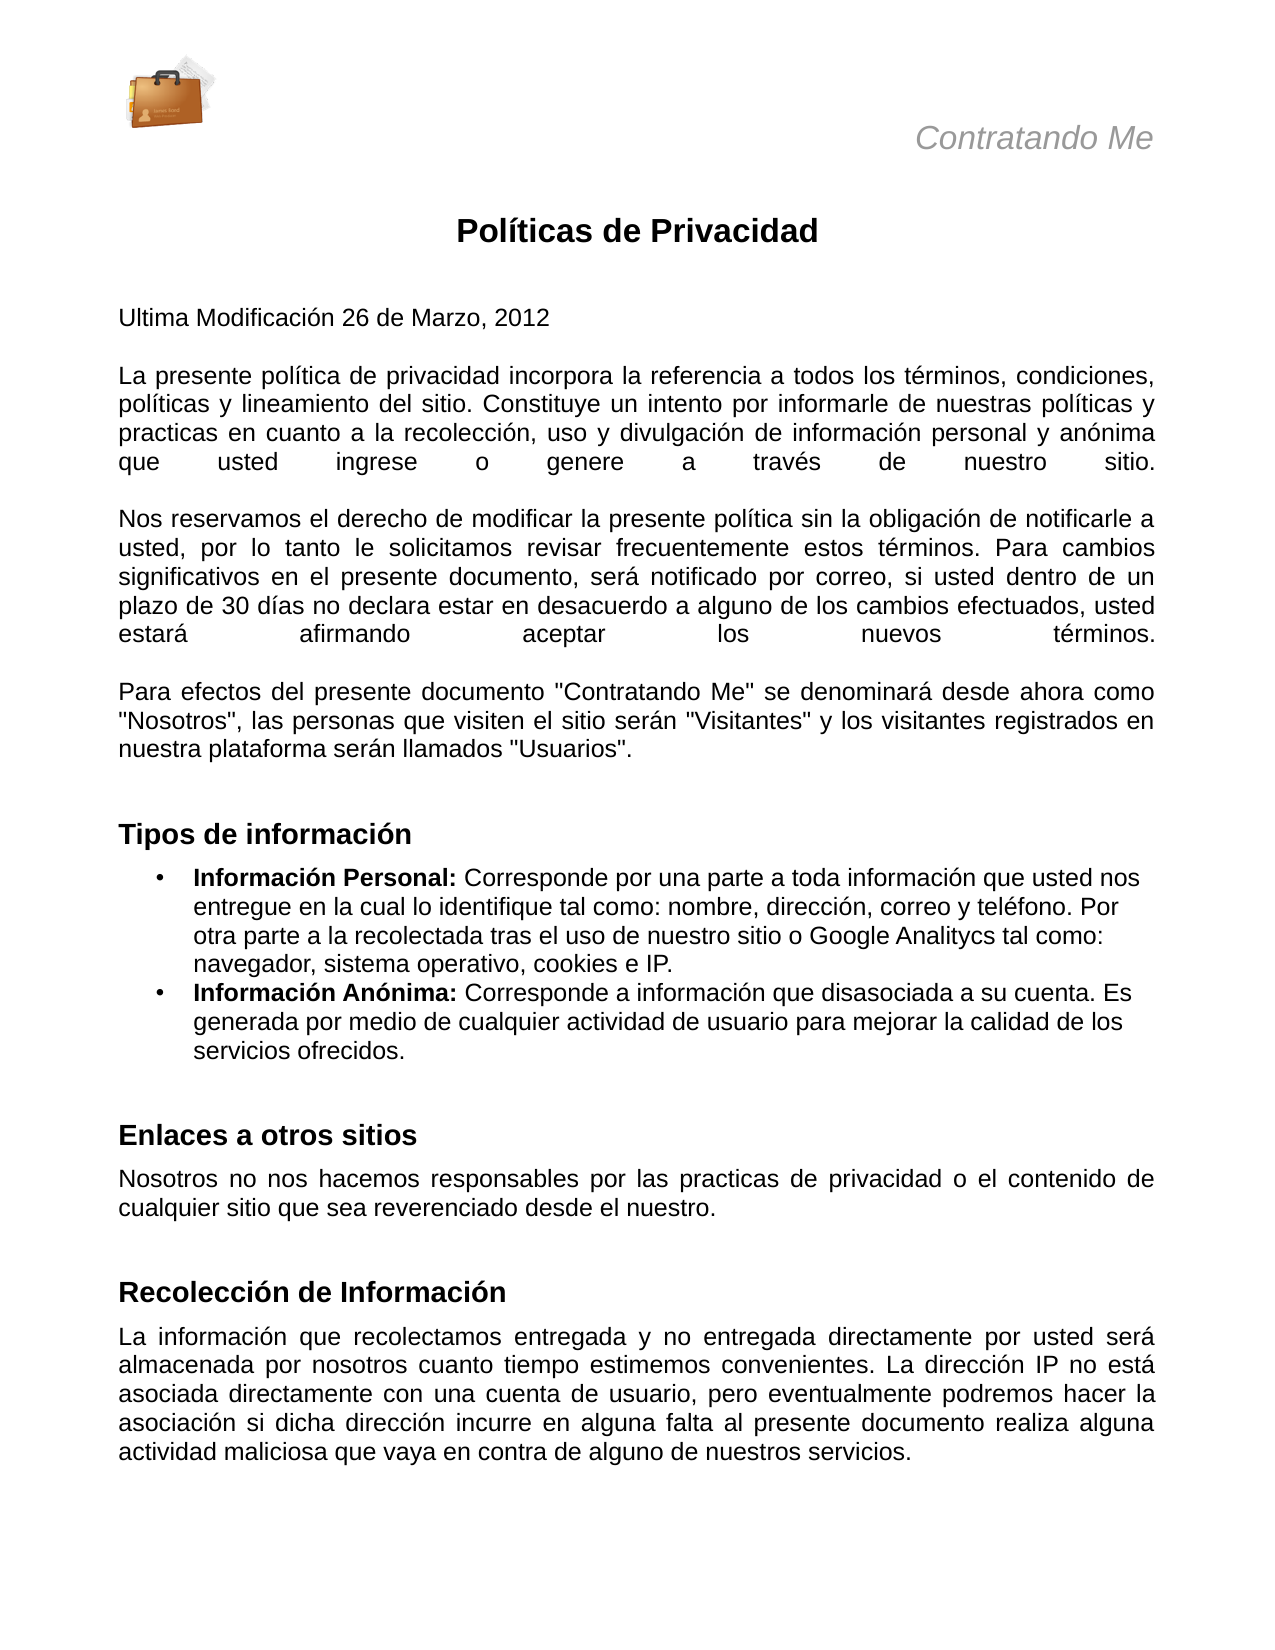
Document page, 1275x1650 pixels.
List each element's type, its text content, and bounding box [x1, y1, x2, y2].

subtitle Tipos de información [118, 817, 1157, 851]
subtitle Políticas de Privacidad [118, 211, 1157, 249]
text Ultima Modificación 26 de Marzo, 2012 [118, 303, 1157, 361]
picture [116, 42, 224, 150]
subtitle Recolección de Información [118, 1276, 1157, 1309]
text La información que recolectamos entregada y no entregada directamente por usted será almacenada por nosotros cuanto tiempo estimemos convenientes. La dirección IP no está asociada directamente con una cuenta de usuario, pero eventualmente podremos hacer la asociación si dicha dirección incurre en alguna falta al presente documento realiza alguna actividad maliciosa que vaya en contra de alguno de nuestros servicios. [118, 1322, 1157, 1465]
text La presente política de privacidad incorpora la referencia a todos los términos, condiciones, políticas y lineamiento del sitio. Constituye un intento por informarle de nuestras políticas y practicas en cuanto a la recolección, uso y divulgación de información personal y anónima que usted ingrese o genere a través de nuestro sitio. Nos reservamos el derecho de modificar la presente política sin la obligación de notificarle a usted, por lo tanto le solicitamos revisar frecuentemente estos términos. Para cambios significativos en el presente documento, será notificado por correo, si usted dentro de un plazo de 30 días no declara estar en desacuerdo a alguno de los cambios efectuados, usted estará afirmando aceptar los nuevos términos. Para efectos del presente documento "Contratando Me" se denominará desde ahora como "Nosotros", las personas que visiten el sitio serán "Visitantes" y los visitantes registrados en nuestra plataforma serán llamados "Usuarios". [118, 361, 1157, 763]
list Información Personal: Corresponde por una parte a toda información que usted nos entregue en la cual lo identifique tal como: nombre, dirección, correo y teléfono. Por otra parte a la recolectada tras el uso de nuestro sitio o Google Analitycs tal como: navegador, sistema operativo, cookies e IP. [156, 863, 1157, 978]
list Información Anónima: Corresponde a información que disasociada a su cuenta. Es generada por medio de cualquier actividad de usuario para mejorar la calidad de los servicios ofrecidos. [156, 978, 1157, 1064]
subtitle Enlaces a otros sitios [118, 1118, 1157, 1152]
text Nosotros no nos hacemos responsables por las practicas de privacidad o el contenido de cualquier sitio que sea reverenciado desde el nuestro. [118, 1164, 1157, 1222]
